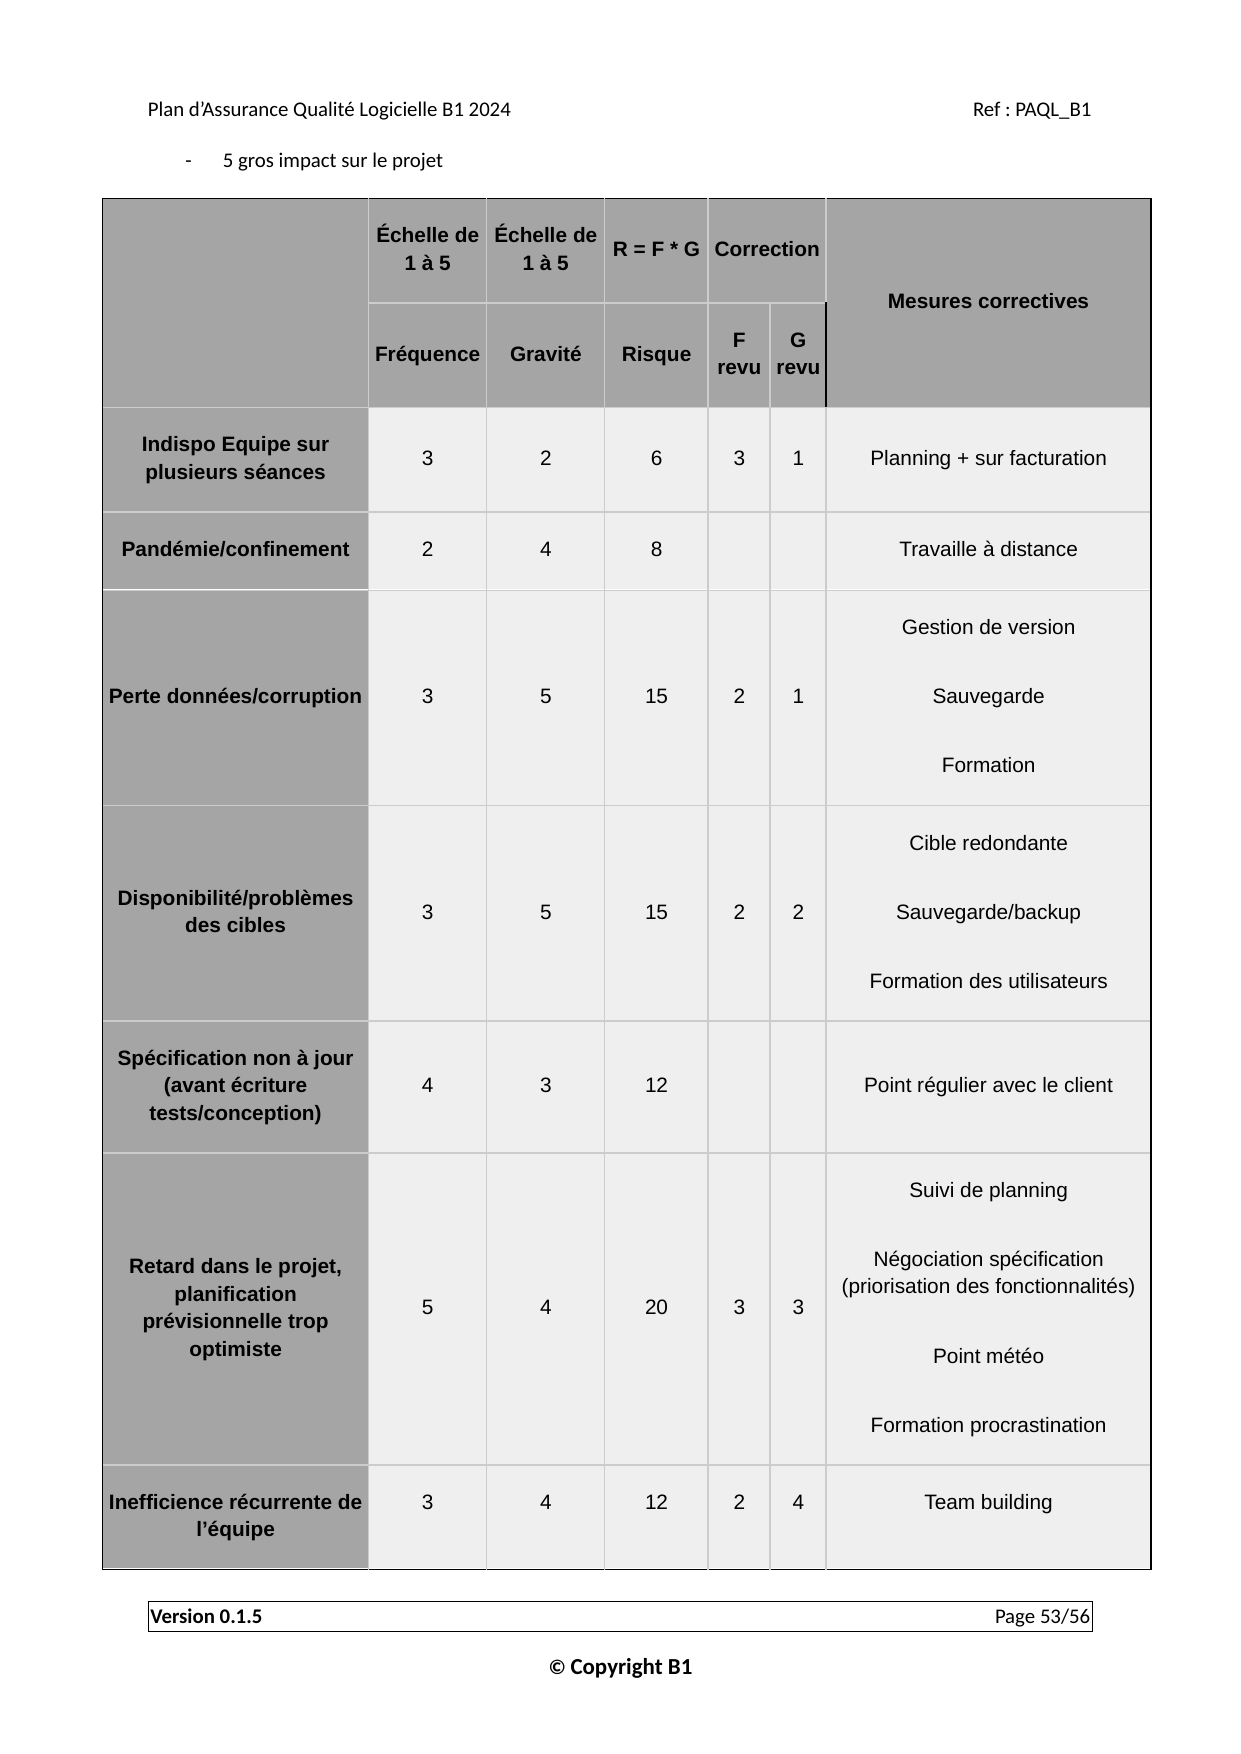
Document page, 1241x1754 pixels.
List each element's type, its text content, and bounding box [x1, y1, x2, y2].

table_cell Risque [605, 304, 707, 407]
table_cell Cible redondante Sauvegarde/backup Formation des utilisateurs [827, 806, 1150, 1020]
table_cell Fréquence [369, 304, 486, 407]
table_cell 5 [369, 1154, 486, 1464]
table_cell F revu [709, 304, 769, 407]
table_header Mesures correctives [827, 199, 1150, 407]
table_cell 15 [605, 591, 707, 805]
table_cell [771, 513, 825, 589]
table_header Échelle de 1 à 5 [369, 199, 486, 302]
table_cell 2 [709, 1466, 769, 1568]
table_cell Disponibilité/problèmes des cibles [103, 806, 368, 1020]
table_cell 5 [487, 591, 604, 805]
table_header R = F * G [605, 199, 707, 302]
table_cell 4 [487, 1466, 604, 1568]
table_cell 12 [605, 1022, 707, 1152]
table_cell 2 [771, 806, 825, 1020]
table_cell 3 [709, 408, 769, 511]
table_cell 5 [487, 806, 604, 1020]
table_cell Inefficience récurrente de l’équipe [103, 1466, 368, 1568]
table_cell 3 [369, 408, 486, 511]
table_cell [709, 1022, 769, 1152]
table_cell Travaille à distance [827, 513, 1150, 589]
table_header Échelle de 1 à 5 [487, 199, 604, 302]
table_cell Perte données/corruption [103, 591, 368, 805]
table_header [103, 199, 368, 407]
table_cell Team building [827, 1466, 1150, 1568]
table_header Correction [709, 199, 825, 302]
table_cell 8 [605, 513, 707, 589]
table_cell 4 [487, 513, 604, 589]
table_cell Suivi de planning Négociation spécification (priorisation des fonctionnalités) Point météo Formation procrastination [827, 1154, 1150, 1464]
table_cell 2 [709, 806, 769, 1020]
table_cell 3 [709, 1154, 769, 1464]
table_cell 12 [605, 1466, 707, 1568]
table_cell Gravité [487, 304, 604, 407]
table_cell 4 [369, 1022, 486, 1152]
list 5 gros impact sur le projet [185, 148, 1093, 173]
table_cell 15 [605, 806, 707, 1020]
table_cell 2 [369, 513, 486, 589]
table_cell Spécification non à jour (avant écriture tests/conception) [103, 1022, 368, 1152]
table_cell 2 [709, 591, 769, 805]
table_cell 2 [487, 408, 604, 511]
table_cell Pandémie/confinement [103, 513, 368, 589]
table_cell 3 [369, 591, 486, 805]
table_cell 6 [605, 408, 707, 511]
table_cell 3 [487, 1022, 604, 1152]
table_cell 3 [369, 806, 486, 1020]
table_cell 3 [369, 1466, 486, 1568]
table_cell 3 [771, 1154, 825, 1464]
table_cell Point régulier avec le client [827, 1022, 1150, 1152]
table_cell Gestion de version Sauvegarde Formation [827, 591, 1150, 805]
table_cell 1 [771, 591, 825, 805]
table_cell Retard dans le projet, planification prévisionnelle trop optimiste [103, 1154, 368, 1464]
table_cell 20 [605, 1154, 707, 1464]
table_cell [709, 513, 769, 589]
table_cell [771, 1022, 825, 1152]
table_cell 4 [771, 1466, 825, 1568]
table_cell Indispo Equipe sur plusieurs séances [103, 408, 368, 511]
table_cell 1 [771, 408, 825, 511]
table_cell G revu [771, 304, 825, 407]
table_cell 4 [487, 1154, 604, 1464]
table_cell Planning + sur facturation [827, 408, 1150, 511]
